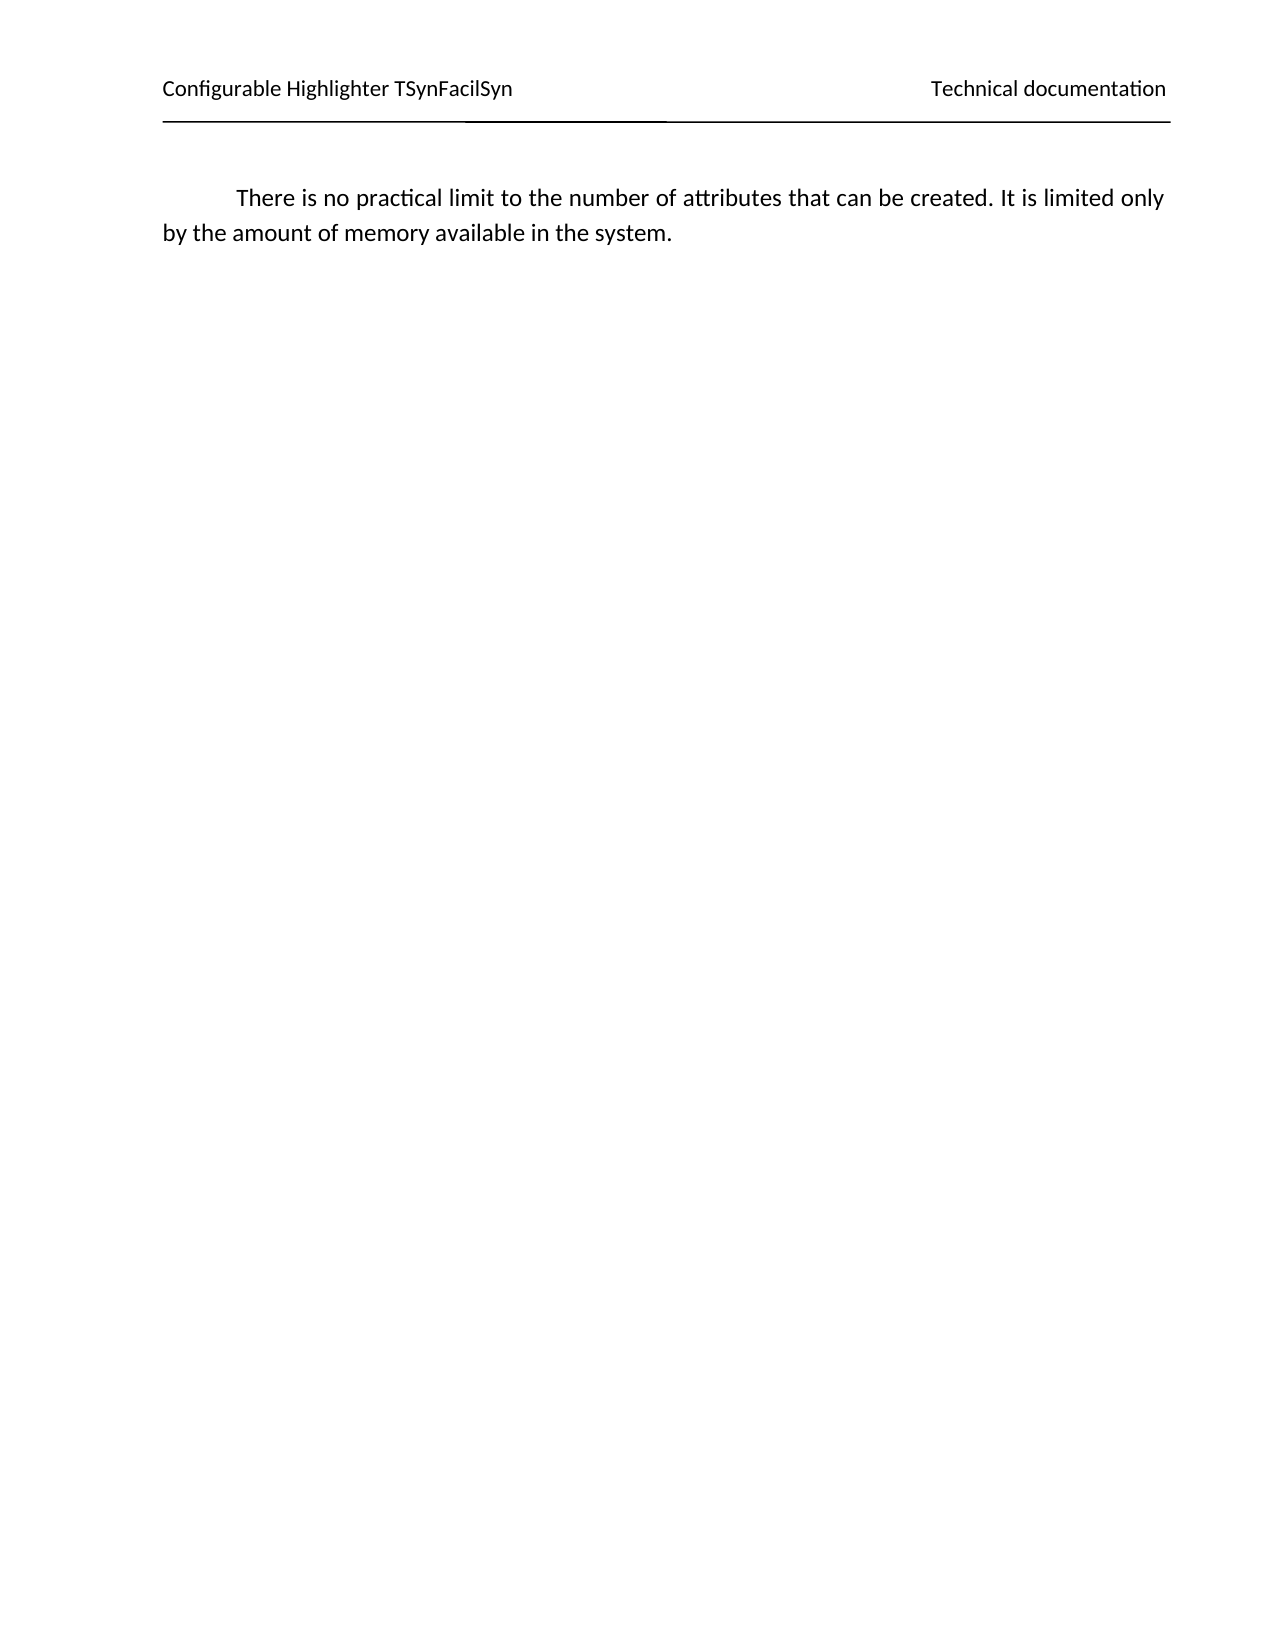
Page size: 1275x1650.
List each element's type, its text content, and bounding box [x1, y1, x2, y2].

text There is no practical limit to the number of attributes that can be created. It is limited only by the amount of memory available in the system. [162, 183, 1167, 248]
